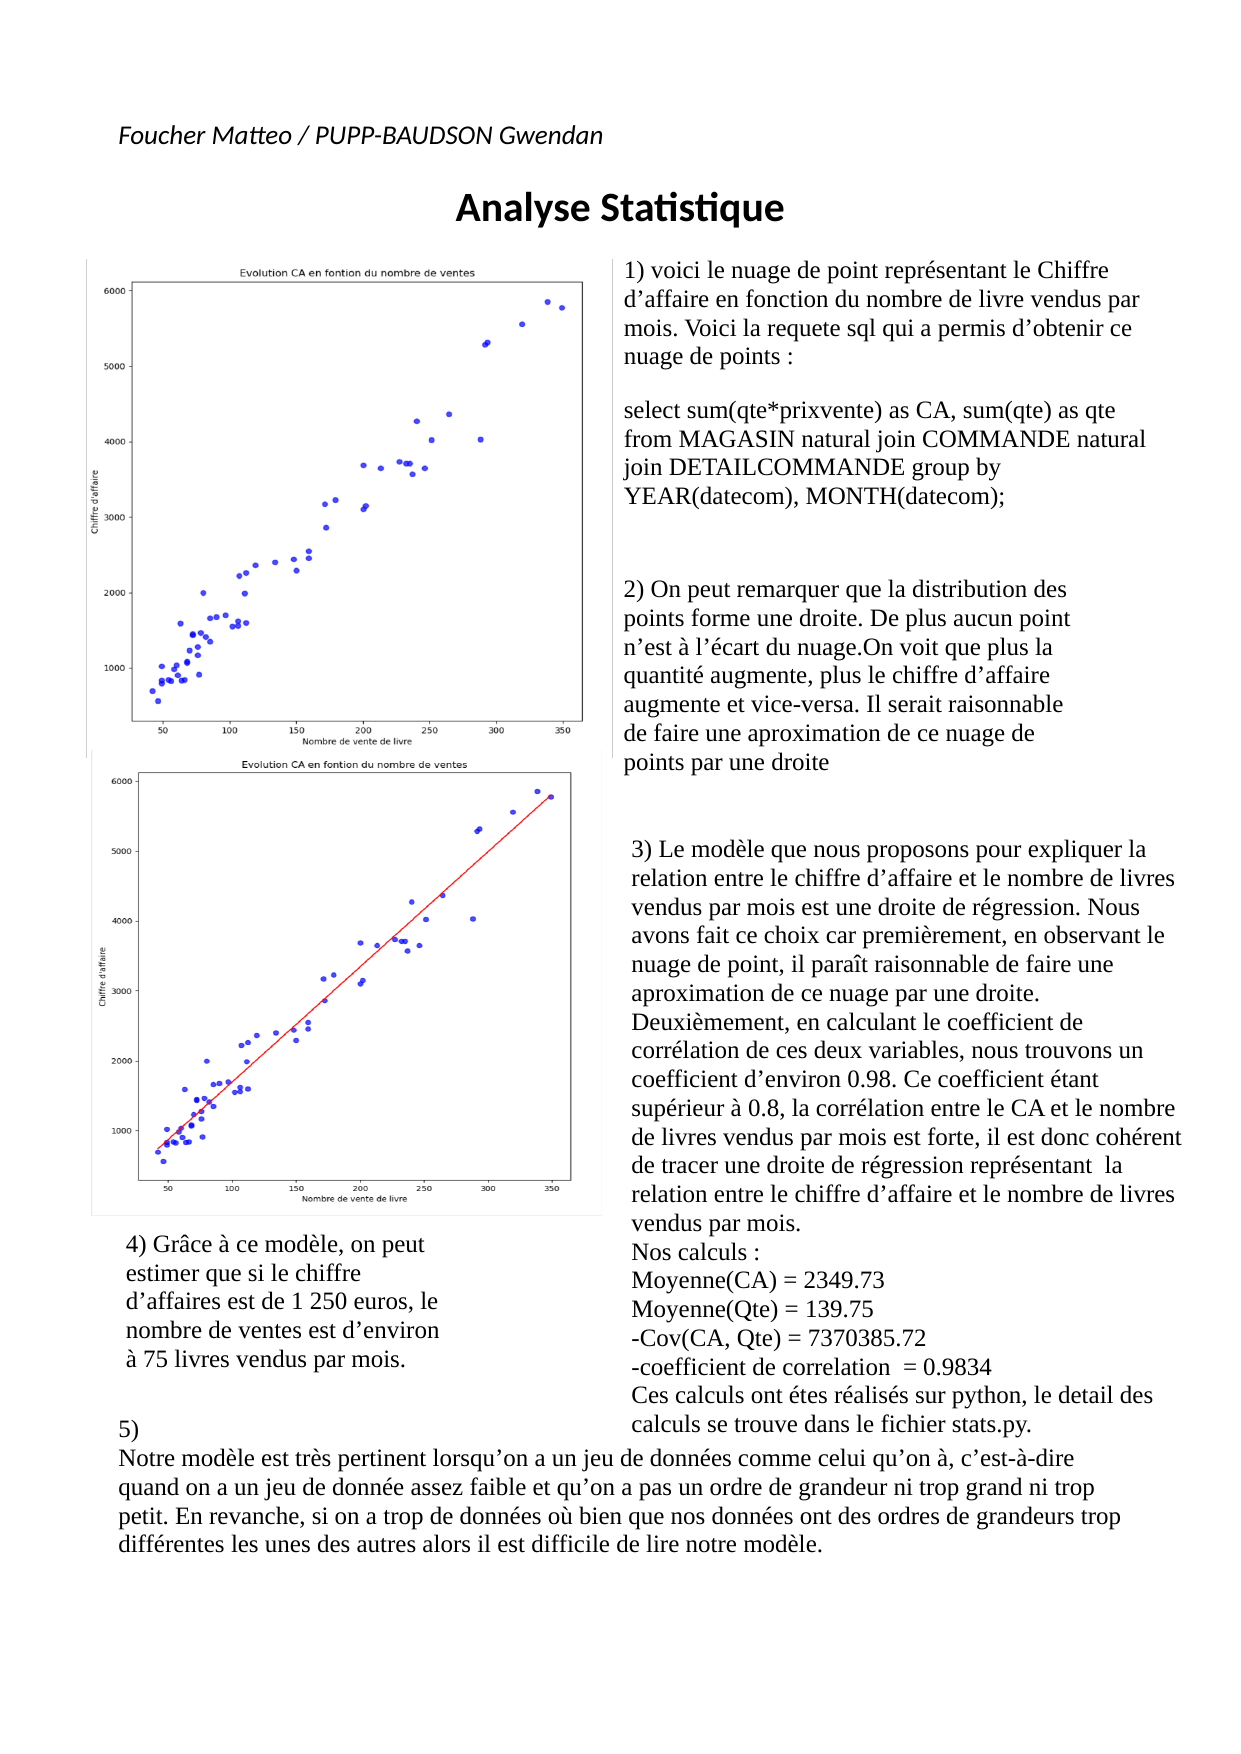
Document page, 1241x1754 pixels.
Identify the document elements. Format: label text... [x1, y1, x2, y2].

text 5) [118, 1414, 1122, 1443]
text Notre modèle est très pertinent lorsqu’on a un jeu de données comme celui qu’on à, c’est-à-dire quand on a un jeu de donnée assez faible et qu’on a pas un ordre de grandeur ni trop grand ni trop petit. En revanche, si on a trop de données où bien que nos données ont des ordres de grandeurs trop différentes les unes des autres alors il est difficile de lire notre modèle. [118, 1443, 1122, 1558]
picture [86, 259, 613, 1216]
text ­Analyse Statistique [118, 181, 1122, 231]
